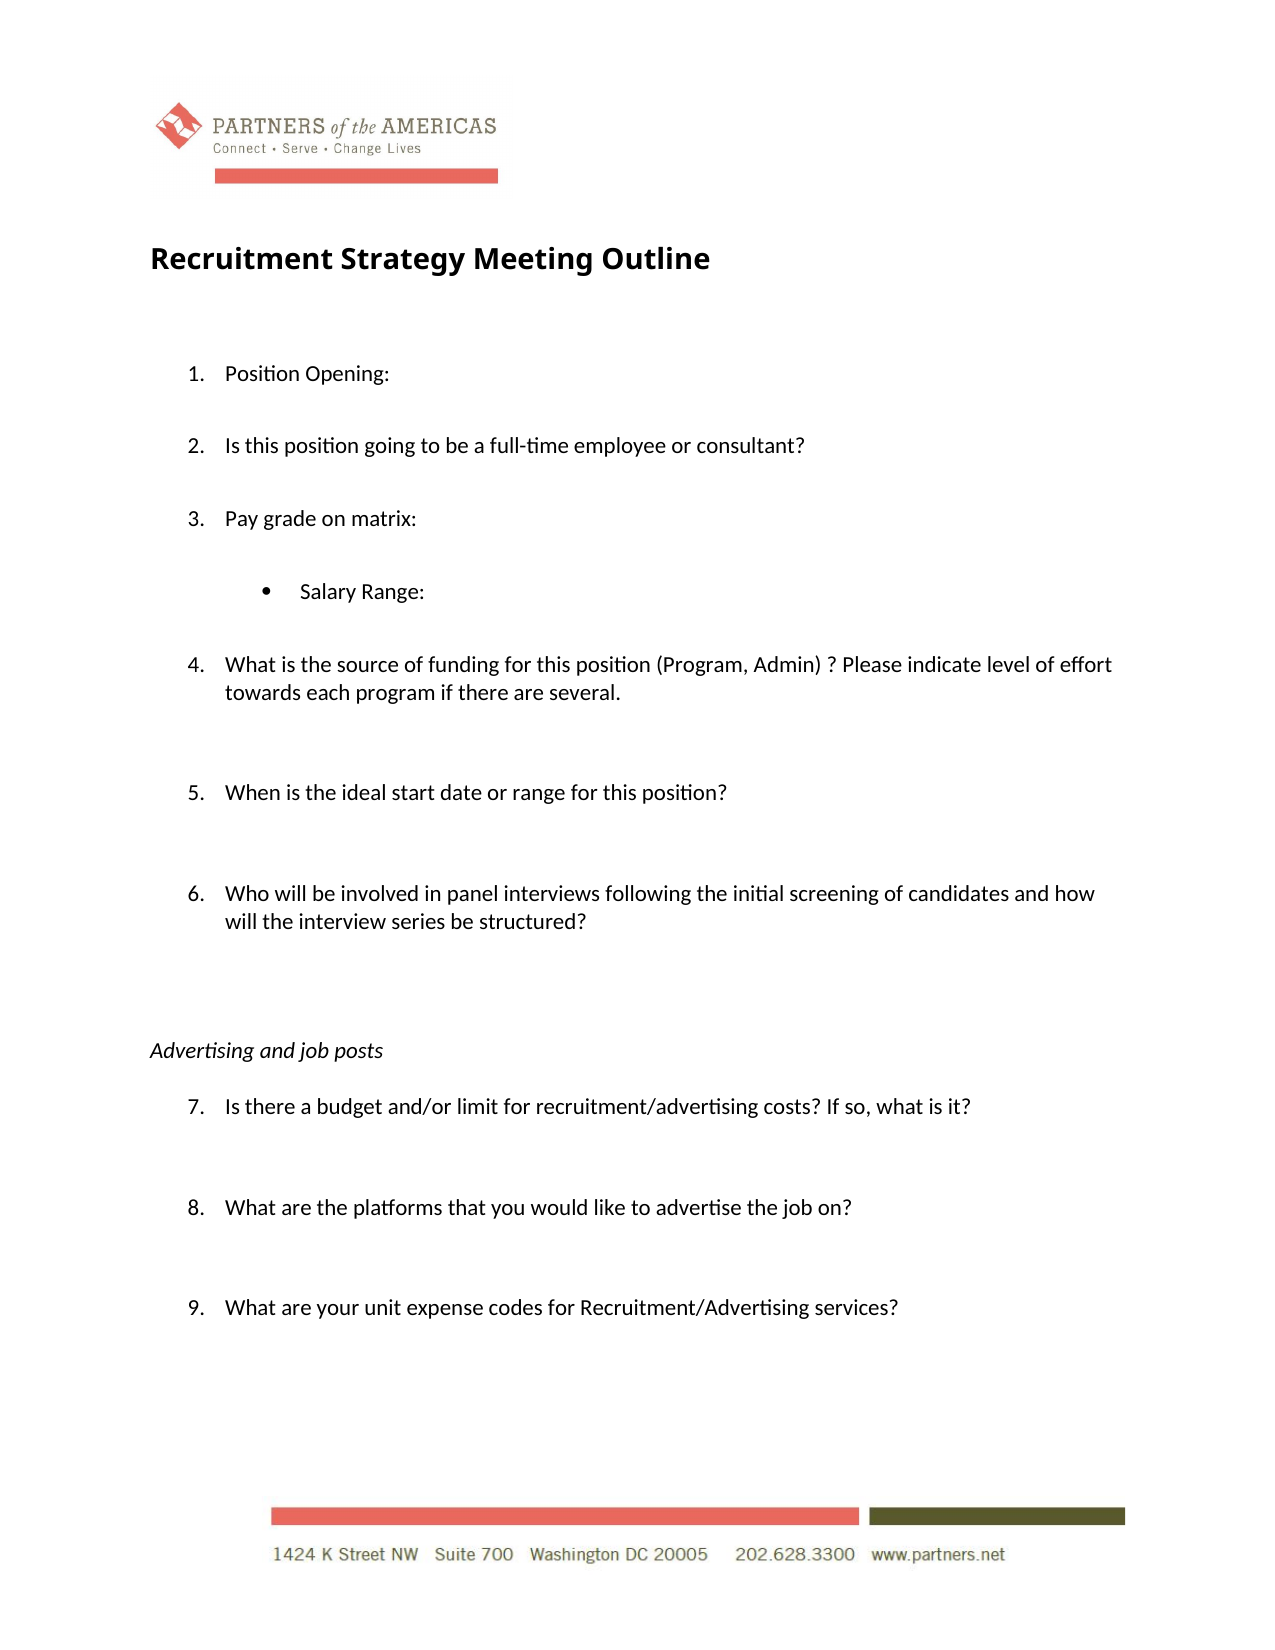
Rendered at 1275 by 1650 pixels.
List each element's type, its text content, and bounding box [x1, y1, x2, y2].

list Position Opening: [187, 359, 1125, 387]
text Advertising and job posts [150, 1036, 1125, 1064]
list Who will be involved in panel interviews following the initial screening of candidates and how will the interview series be structured? [187, 879, 1125, 935]
list Is this position going to be a full-time employee or consultant? [187, 432, 1125, 459]
text Recruitment Strategy Meeting Outline [150, 238, 1125, 278]
list Salary Range: [262, 577, 1125, 605]
list What are your unit expense codes for Recruitment/Advertising services? [187, 1293, 1125, 1321]
list What is the source of funding for this position (Program, Admin) ? Please indicate level of effort towards each program if there are several. [187, 650, 1125, 706]
list Pay grade on matrix: [187, 504, 1125, 532]
list When is the ideal start date or range for this position? [187, 778, 1125, 806]
list Is there a budget and/or limit for recruitment/advertising costs? If so, what is it? [187, 1092, 1125, 1120]
list What are the platforms that you would like to advertise the job on? [187, 1193, 1125, 1221]
